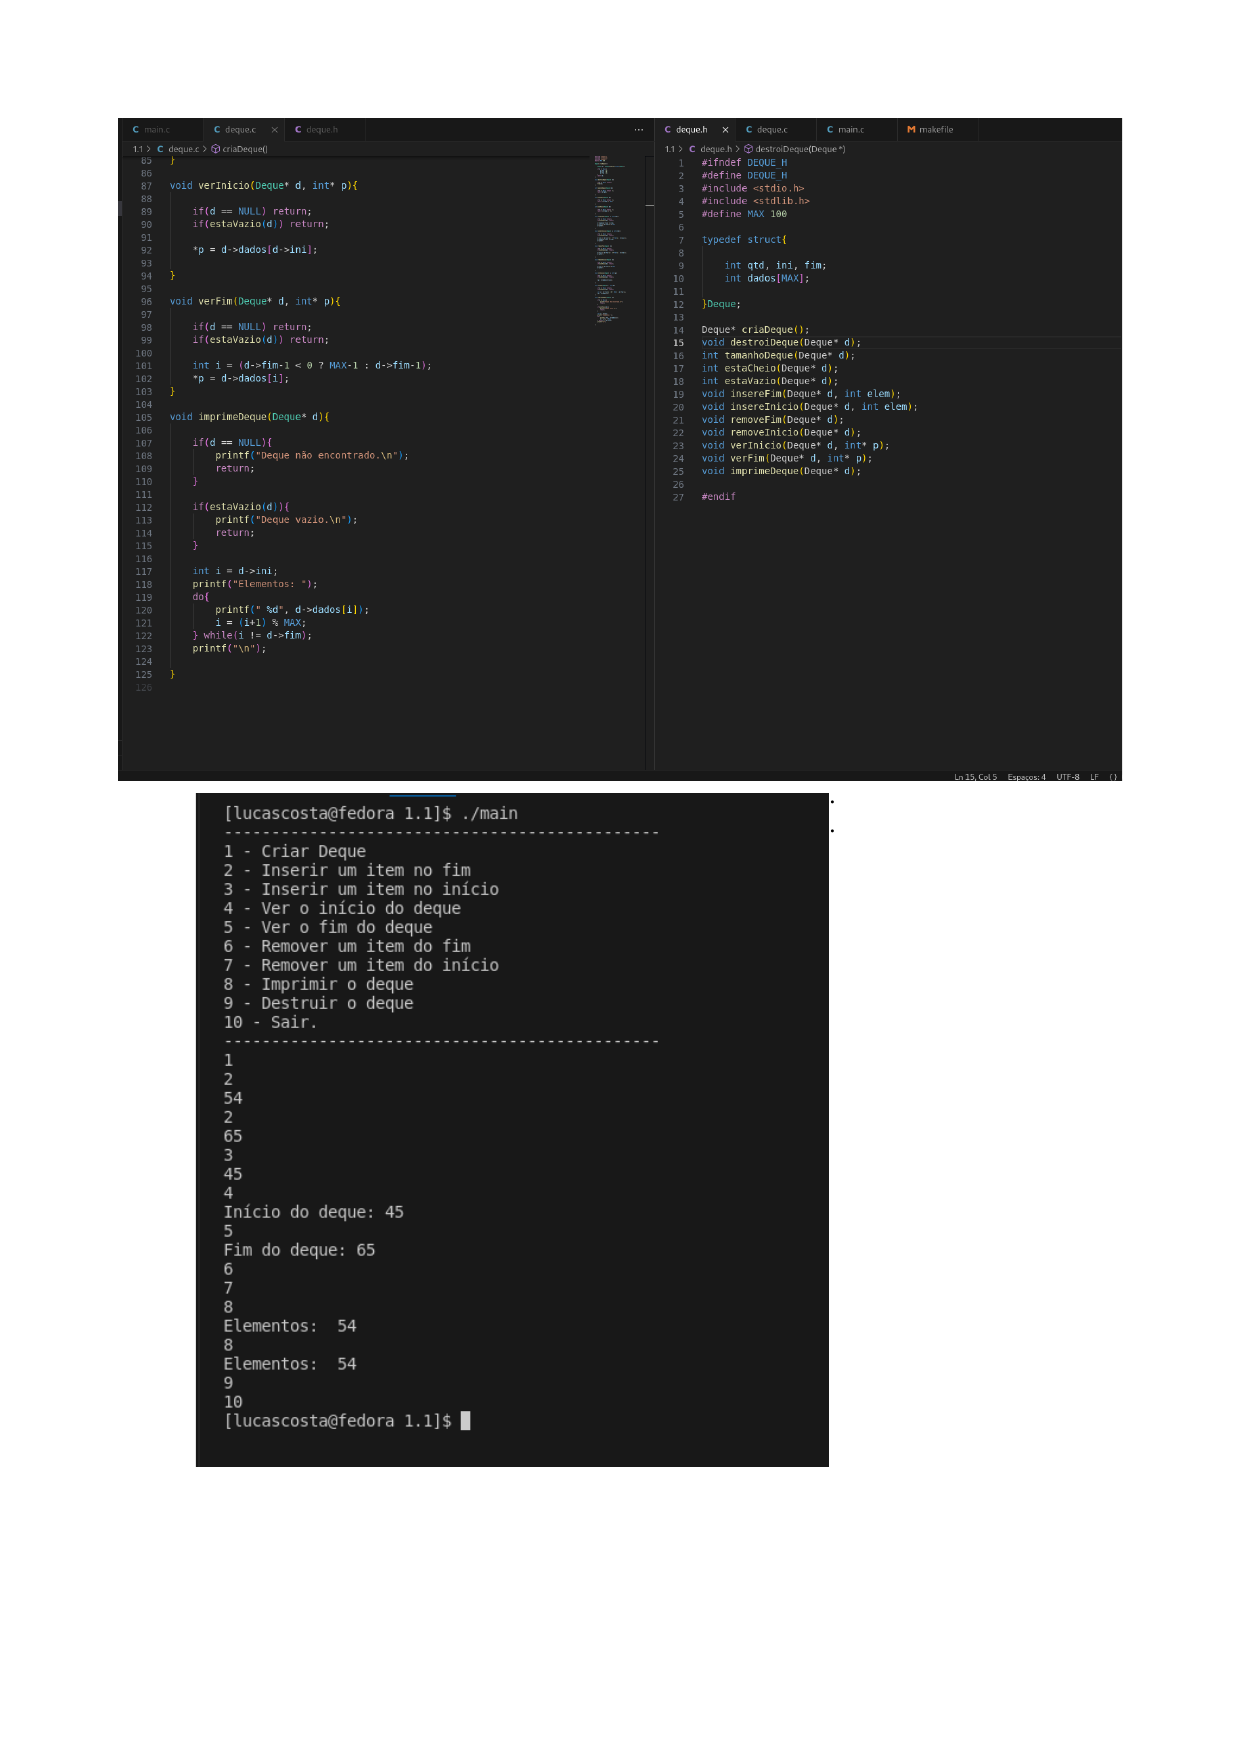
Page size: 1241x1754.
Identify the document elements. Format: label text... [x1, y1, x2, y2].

picture [118, 118, 1123, 781]
picture [195, 793, 829, 1467]
text . [118, 781, 1122, 809]
text . [829, 809, 1122, 838]
text [118, 809, 195, 838]
